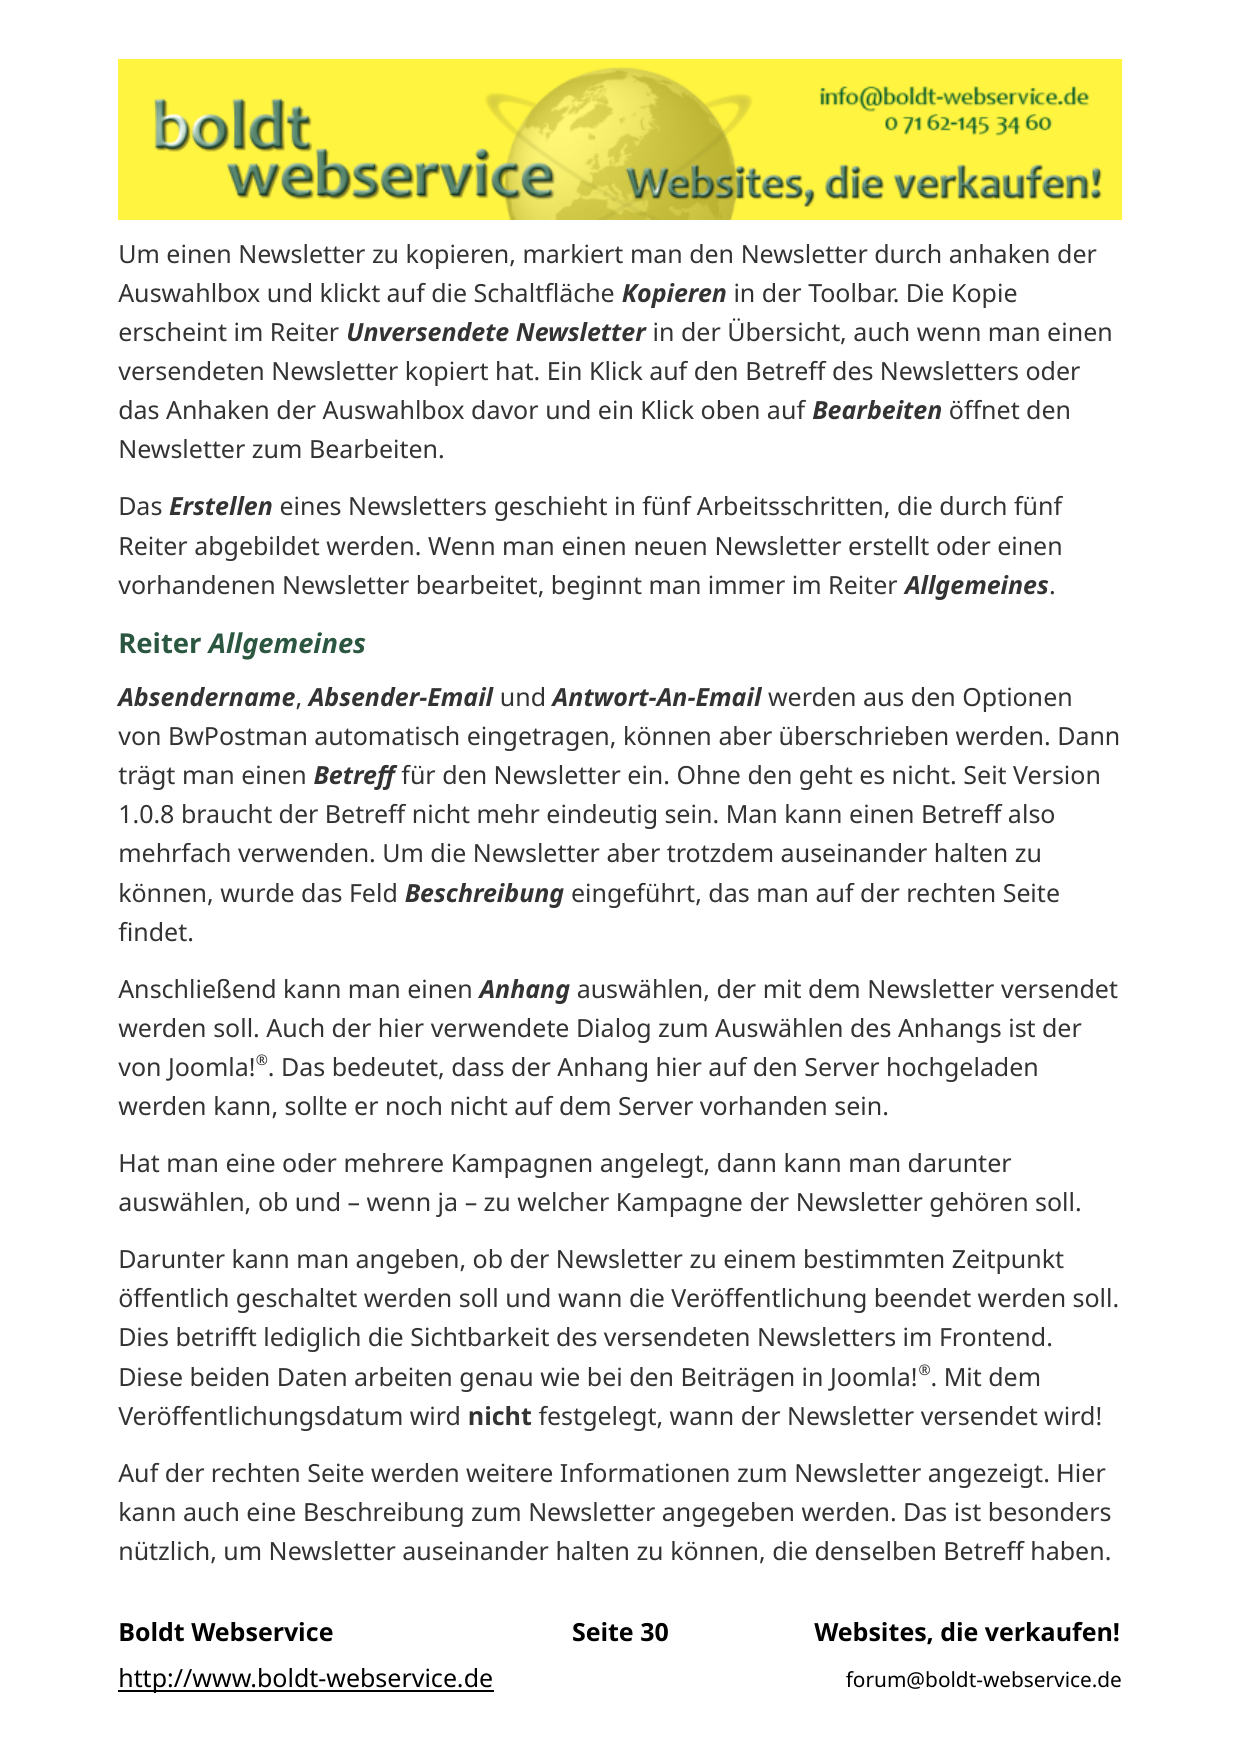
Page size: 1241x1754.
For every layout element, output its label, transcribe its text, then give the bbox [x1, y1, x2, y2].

text Auf der rechten Seite werden weitere Informationen zum Newsletter angezeigt. Hier kann auch eine Beschreibung zum Newsletter angegeben werden. Das ist besonders nützlich, um Newsletter auseinander halten zu können, die denselben Betreff haben. [118, 1455, 1122, 1568]
text Darunter kann man angeben, ob der Newsletter zu einem bestimmten Zeitpunkt öffentlich geschaltet werden soll und wann die Veröffentlichung beendet werden soll. Dies betrifft lediglich die Sichtbarkeit des versendeten Newsletters im Frontend. Diese beiden Daten arbeiten genau wie bei den Beiträgen in Joomla!®. Mit dem Veröffentlichungsdatum wird nicht festgelegt, wann der Newsletter versendet wird! [118, 1242, 1122, 1432]
text Um einen Newsletter zu kopieren, markiert man den Newsletter durch anhaken der Auswahlbox und klickt auf die Schaltfläche Kopieren in der Toolbar. Die Kopie erscheint im Reiter Unversendete Newsletter in der Übersicht, auch wenn man einen versendeten Newsletter kopiert hat. Ein Klick auf den Betreff des Newsletters oder das Anhaken der Auswahlbox davor und ein Klick oben auf Bearbeiten öffnet den Newsletter zum Bearbeiten. [118, 236, 1122, 466]
text Absendername, Absender-Email und Antwort-An-Email werden aus den Optionen von BwPostman automatisch eingetragen, können aber überschrieben werden. Dann trägt man einen Betreff für den Newsletter ein. Ohne den geht es nicht. Seit Version 1.0.8 braucht der Betreff nicht mehr eindeutig sein. Man kann einen Betreff also mehrfach verwenden. Um die Newsletter aber trotzdem auseinander halten zu können, wurde das Feld Beschreibung eingeführt, das man auf der rechten Seite findet. [118, 679, 1122, 948]
text Anschließend kann man einen Anhang auswählen, der mit dem Newsletter versendet werden soll. Auch der hier verwendete Dialog zum Auswählen des Anhangs ist der von Joomla!®. Das bedeutet, dass der Anhang hier auf den Server hochgeladen werden kann, sollte er noch nicht auf dem Server vorhanden sein. [118, 971, 1122, 1123]
subtitle Reiter Allgemeines [118, 624, 1122, 662]
picture [118, 59, 1123, 220]
text Das Erstellen eines Newsletters geschieht in fünf Arbeitsschritten, die durch fünf Reiter abgebildet werden. Wenn man einen neuen Newsletter erstellt oder einen vorhandenen Newsletter bearbeitet, beginnt man immer im Reiter Allgemeines. [118, 489, 1122, 601]
text Hat man eine oder mehrere Kampagnen angelegt, dann kann man darunter auswählen, ob und – wenn ja – zu welcher Kampagne der Newsletter gehören soll. [118, 1146, 1122, 1219]
